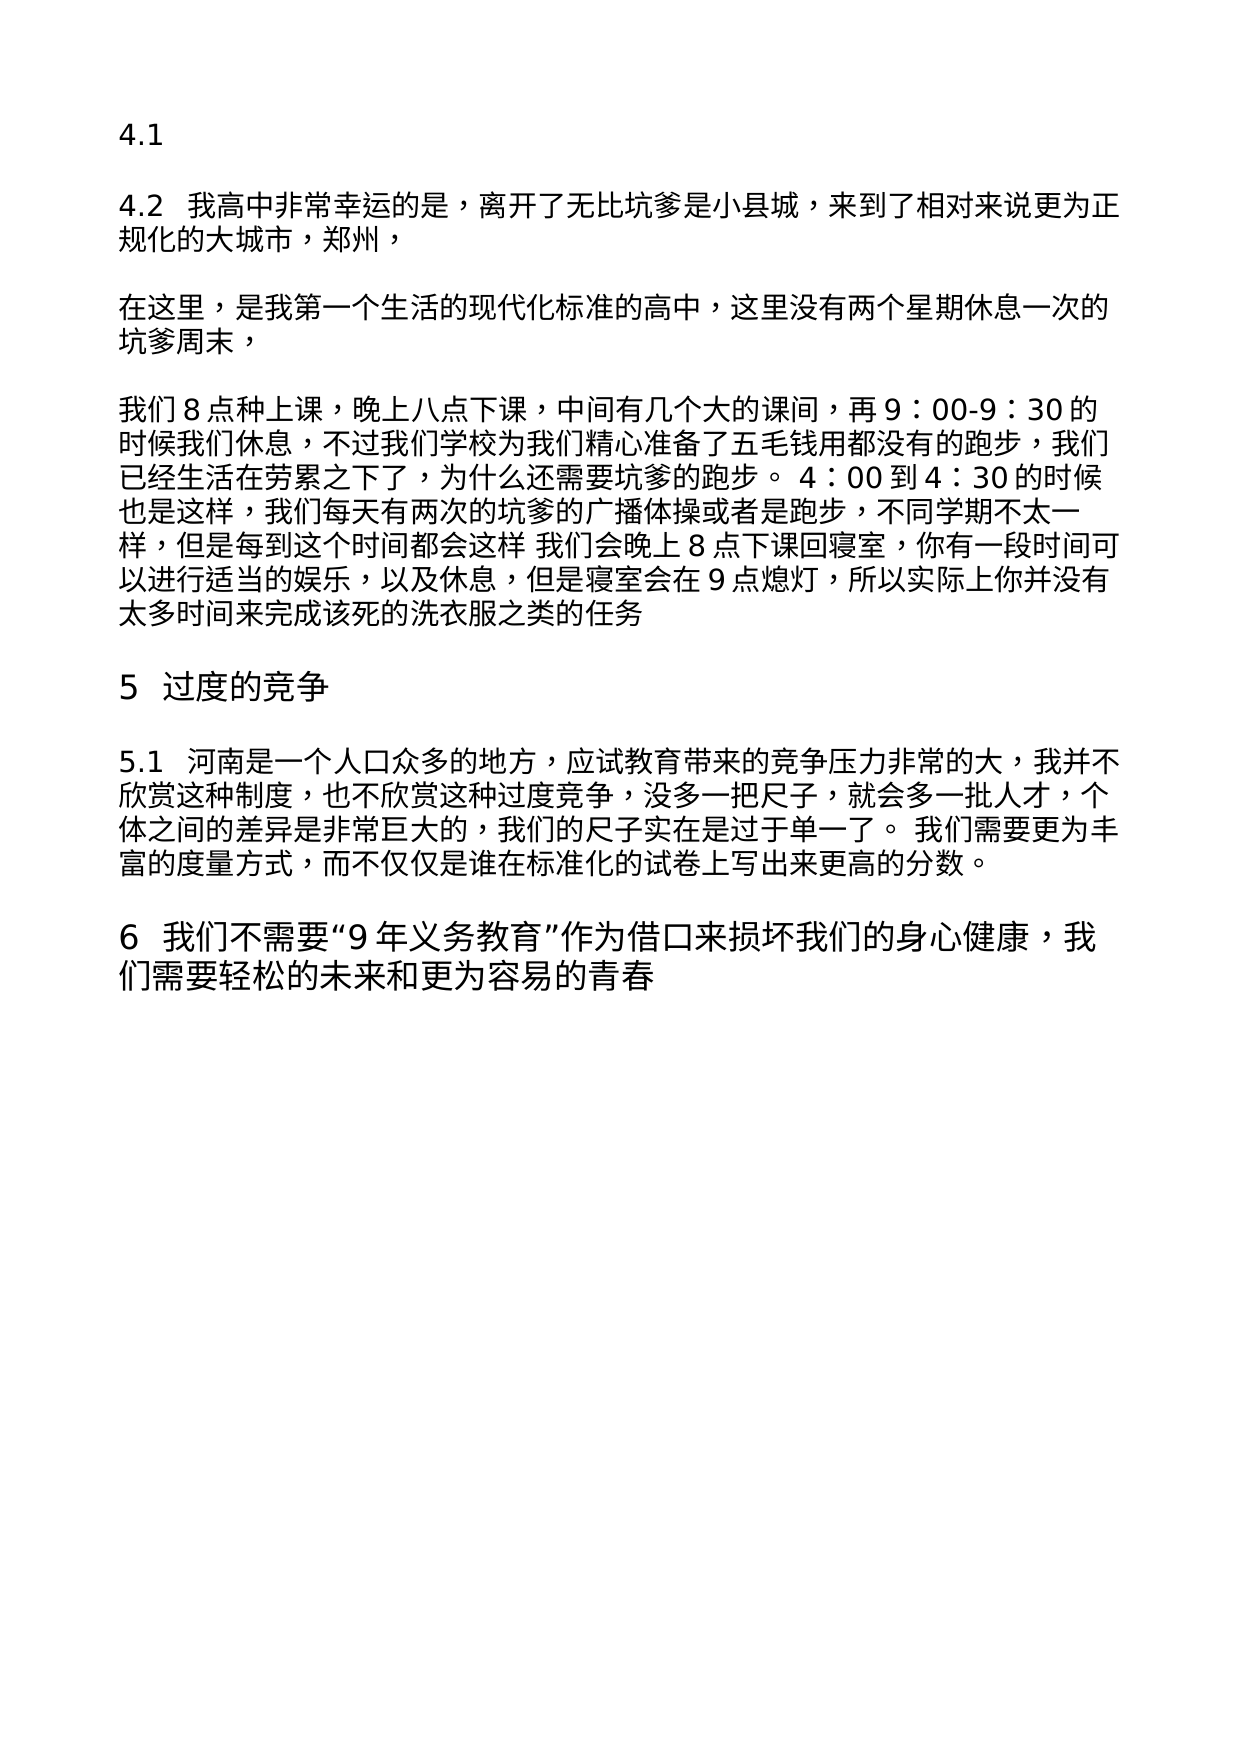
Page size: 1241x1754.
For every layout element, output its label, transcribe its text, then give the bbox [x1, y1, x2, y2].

subtitle 河南是一个人口众多的地方，应试教育带来的竞争压力非常的大，我并不欣赏这种制度，也不欣赏这种过度竞争，没多一把尺子，就会多一批人才，个体之间的差异是非常巨大的，我们的尺子实在是过于单一了。 我们需要更为丰富的度量方式，而不仅仅是谁在标准化的试卷上写出来更高的分数。 [118, 745, 1122, 881]
subtitle 我们不需要“9年义务教育”作为借口来损坏我们的身心健康，我们需要轻松的未来和更为容易的青春 [118, 918, 1122, 997]
subtitle 过度的竞争 [118, 668, 1122, 708]
subtitle 我高中非常幸运的是，离开了无比坑爹是小县城，来到了相对来说更为正规化的大城市，郑州， 在这里，是我第一个生活的现代化标准的高中，这里没有两个星期休息一次的坑爹周末， 我们8点种上课，晚上八点下课，中间有几个大的课间，再9：00-9：30的时候我们休息，不过我们学校为我们精心准备了五毛钱用都没有的跑步，我们已经生活在劳累之下了，为什么还需要坑爹的跑步。 4：00到4：30的时候也是这样，我们每天有两次的坑爹的广播体操或者是跑步，不同学期不太一样，但是每到这个时间都会这样 我们会晚上8点下课回寝室，你有一段时间可以进行适当的娱乐，以及休息，但是寝室会在9点熄灯，所以实际上你并没有太多时间来完成该死的洗衣服之类的任务 [118, 189, 1122, 631]
